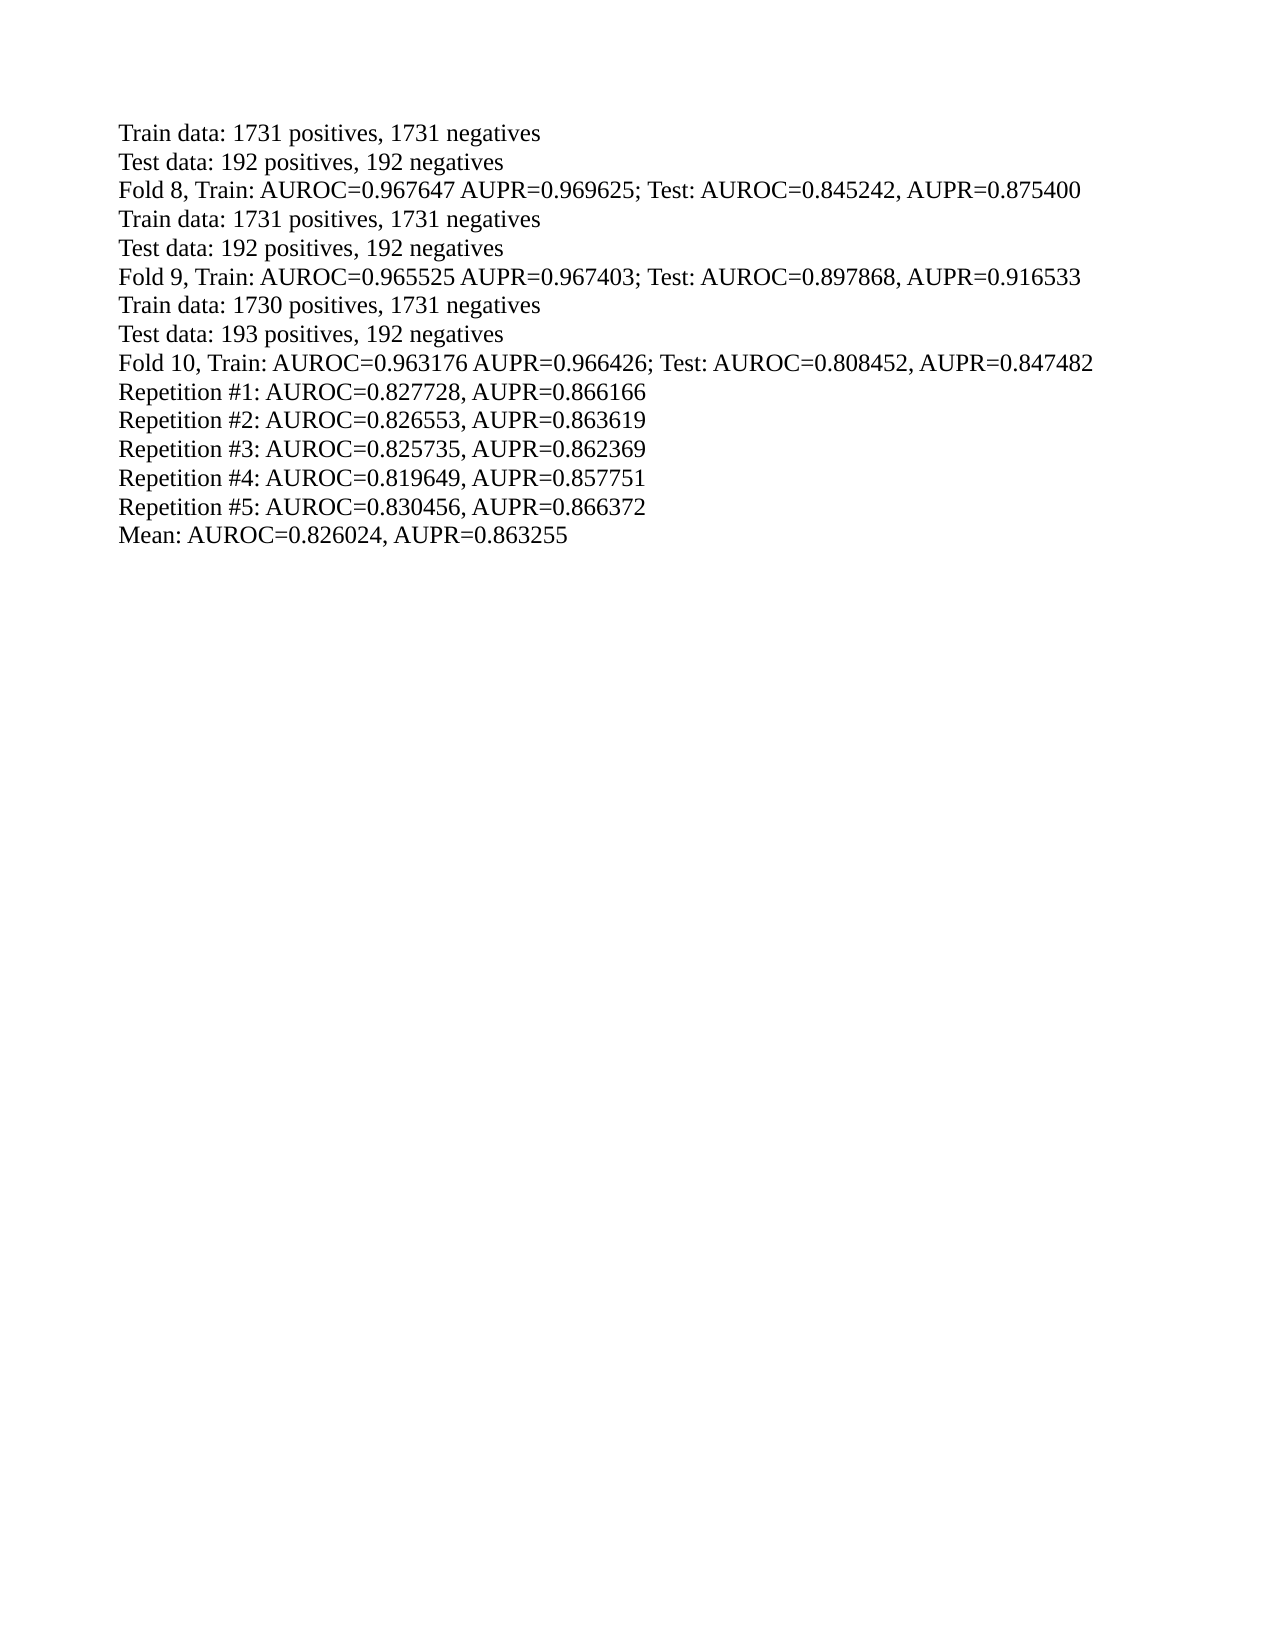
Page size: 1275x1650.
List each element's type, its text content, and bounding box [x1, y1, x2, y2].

text Mean: AUROC=0.826024, AUPR=0.863255 [118, 521, 1157, 549]
text Train data: 1730 positives, 1731 negatives [118, 291, 1157, 319]
text Test data: 192 positives, 192 negatives [118, 233, 1157, 262]
text Fold 8, Train: AUROC=0.967647 AUPR=0.969625; Test: AUROC=0.845242, AUPR=0.875400 [118, 176, 1157, 204]
text Repetition #3: AUROC=0.825735, AUPR=0.862369 [118, 434, 1157, 463]
text Fold 10, Train: AUROC=0.963176 AUPR=0.966426; Test: AUROC=0.808452, AUPR=0.847482 [118, 348, 1157, 377]
text Repetition #1: AUROC=0.827728, AUPR=0.866166 [118, 377, 1157, 406]
text Fold 9, Train: AUROC=0.965525 AUPR=0.967403; Test: AUROC=0.897868, AUPR=0.916533 [118, 262, 1157, 291]
text Repetition #4: AUROC=0.819649, AUPR=0.857751 [118, 463, 1157, 492]
text Train data: 1731 positives, 1731 negatives [118, 118, 1157, 147]
text Test data: 192 positives, 192 negatives [118, 147, 1157, 176]
text Test data: 193 positives, 192 negatives [118, 319, 1157, 348]
text Repetition #5: AUROC=0.830456, AUPR=0.866372 [118, 492, 1157, 521]
text Repetition #2: AUROC=0.826553, AUPR=0.863619 [118, 406, 1157, 434]
text Train data: 1731 positives, 1731 negatives [118, 204, 1157, 233]
